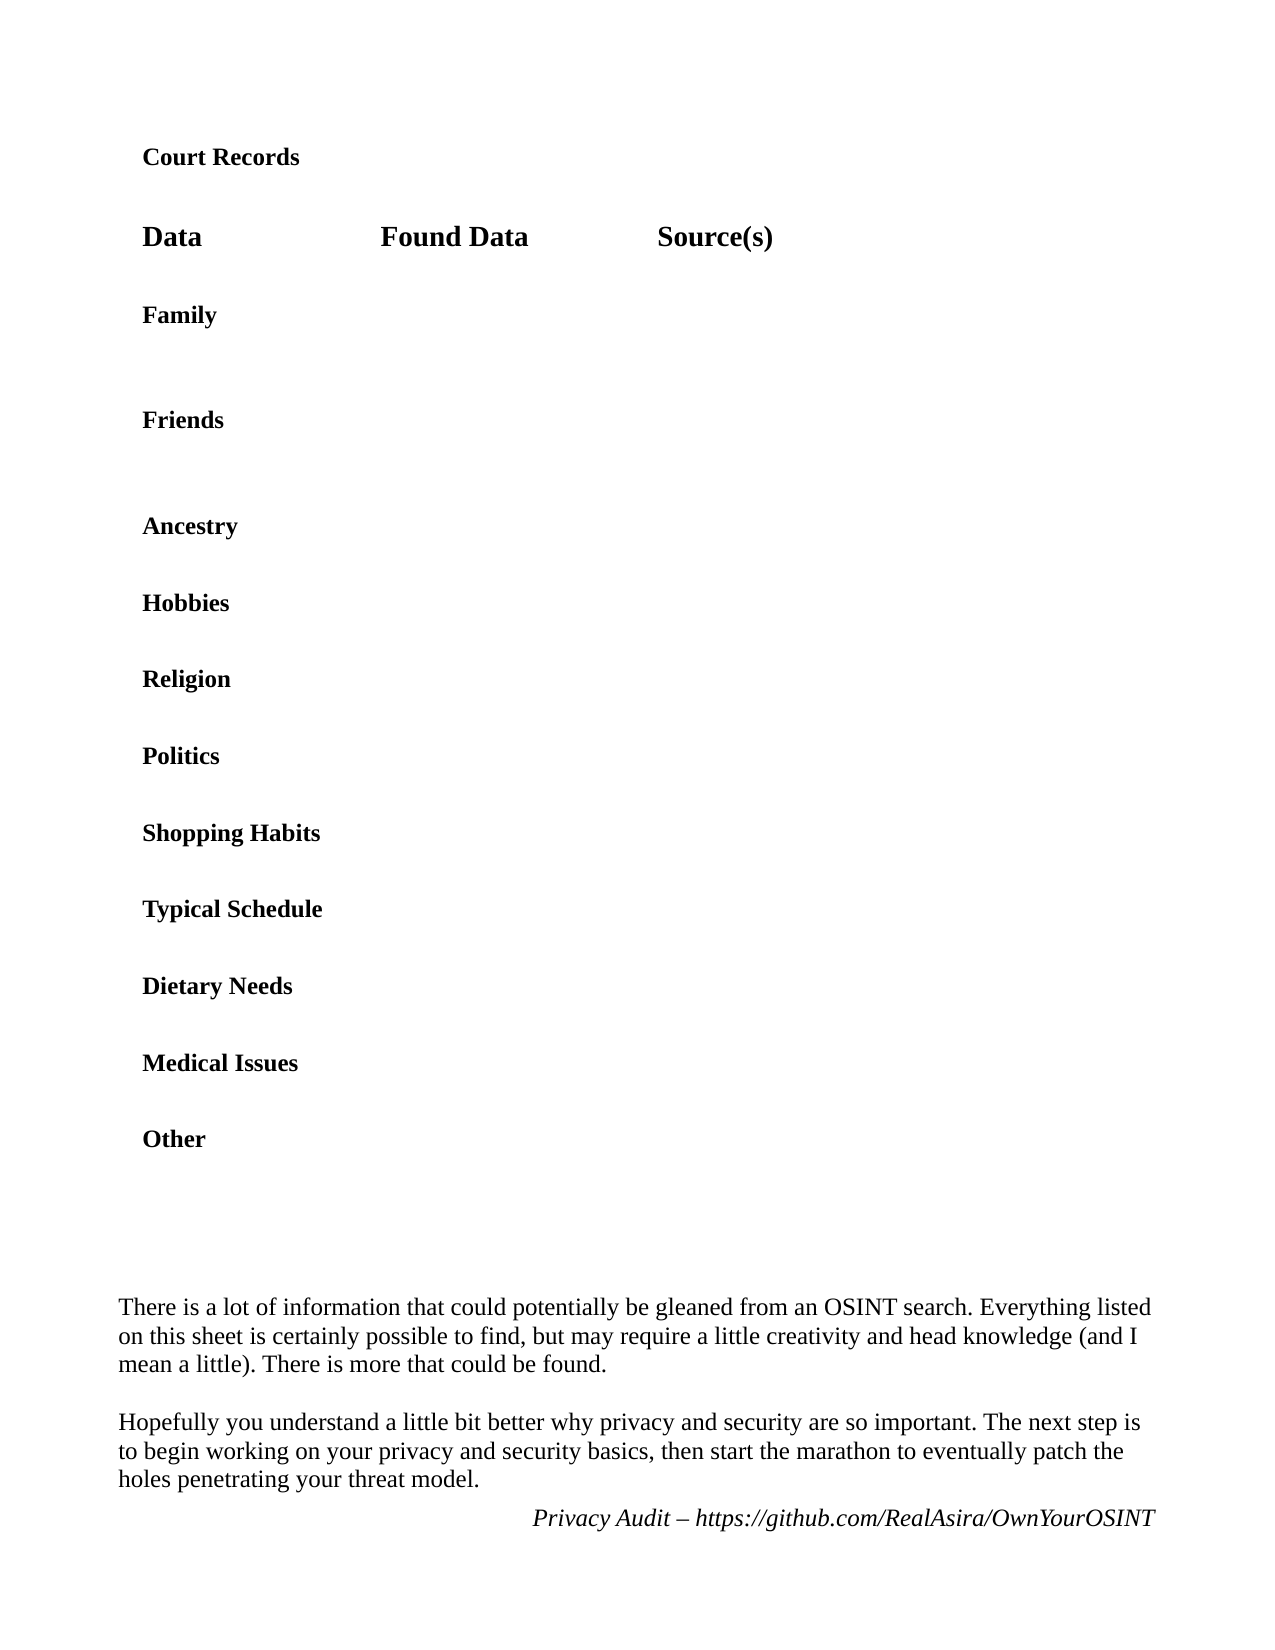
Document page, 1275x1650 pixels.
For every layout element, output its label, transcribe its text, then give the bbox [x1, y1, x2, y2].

table_cell [633, 118, 1157, 195]
table_cell Religion [118, 640, 356, 717]
table_cell [633, 1100, 1157, 1234]
text There is a lot of information that could potentially be gleaned from an OSINT search. Everything listed on this sheet is certainly possible to find, but may require a little creativity and head knowledge (and I mean a little). There is more that could be found. [118, 1292, 1157, 1378]
text Hopefully you understand a little bit better why privacy and security are so important. The next step is to begin working on your privacy and security basics, then start the marathon to eventually patch the holes penetrating your threat model. [118, 1407, 1157, 1493]
table_cell [633, 276, 1157, 382]
table_cell [633, 1024, 1157, 1100]
table_cell [633, 487, 1157, 564]
table_cell [356, 717, 633, 794]
table_cell Family [118, 276, 356, 382]
table_cell [633, 947, 1157, 1024]
table_cell [356, 382, 633, 487]
table_cell [356, 118, 633, 195]
table_cell [633, 717, 1157, 794]
table_cell [633, 564, 1157, 640]
table_cell Medical Issues [118, 1024, 356, 1100]
table_cell Friends [118, 382, 356, 487]
table_cell [356, 1100, 633, 1234]
table_cell [356, 487, 633, 564]
table_cell [356, 870, 633, 947]
table_cell Court Records [118, 118, 356, 195]
table_cell Dietary Needs [118, 947, 356, 1024]
table_cell [356, 640, 633, 717]
table_cell Hobbies [118, 564, 356, 640]
table_cell [633, 794, 1157, 870]
table_cell Source(s) [633, 195, 1157, 276]
table_cell [356, 947, 633, 1024]
table_cell [633, 870, 1157, 947]
table_cell Typical Schedule [118, 870, 356, 947]
table_cell Other [118, 1100, 356, 1234]
table_cell Shopping Habits [118, 794, 356, 870]
table_cell [356, 564, 633, 640]
table_cell [356, 276, 633, 382]
table_cell [633, 640, 1157, 717]
table_cell [356, 1024, 633, 1100]
table_cell Ancestry [118, 487, 356, 564]
table_cell Data [118, 195, 356, 276]
table_cell [356, 794, 633, 870]
table_cell Politics [118, 717, 356, 794]
table_cell [633, 382, 1157, 487]
table_cell Found Data [356, 195, 633, 276]
